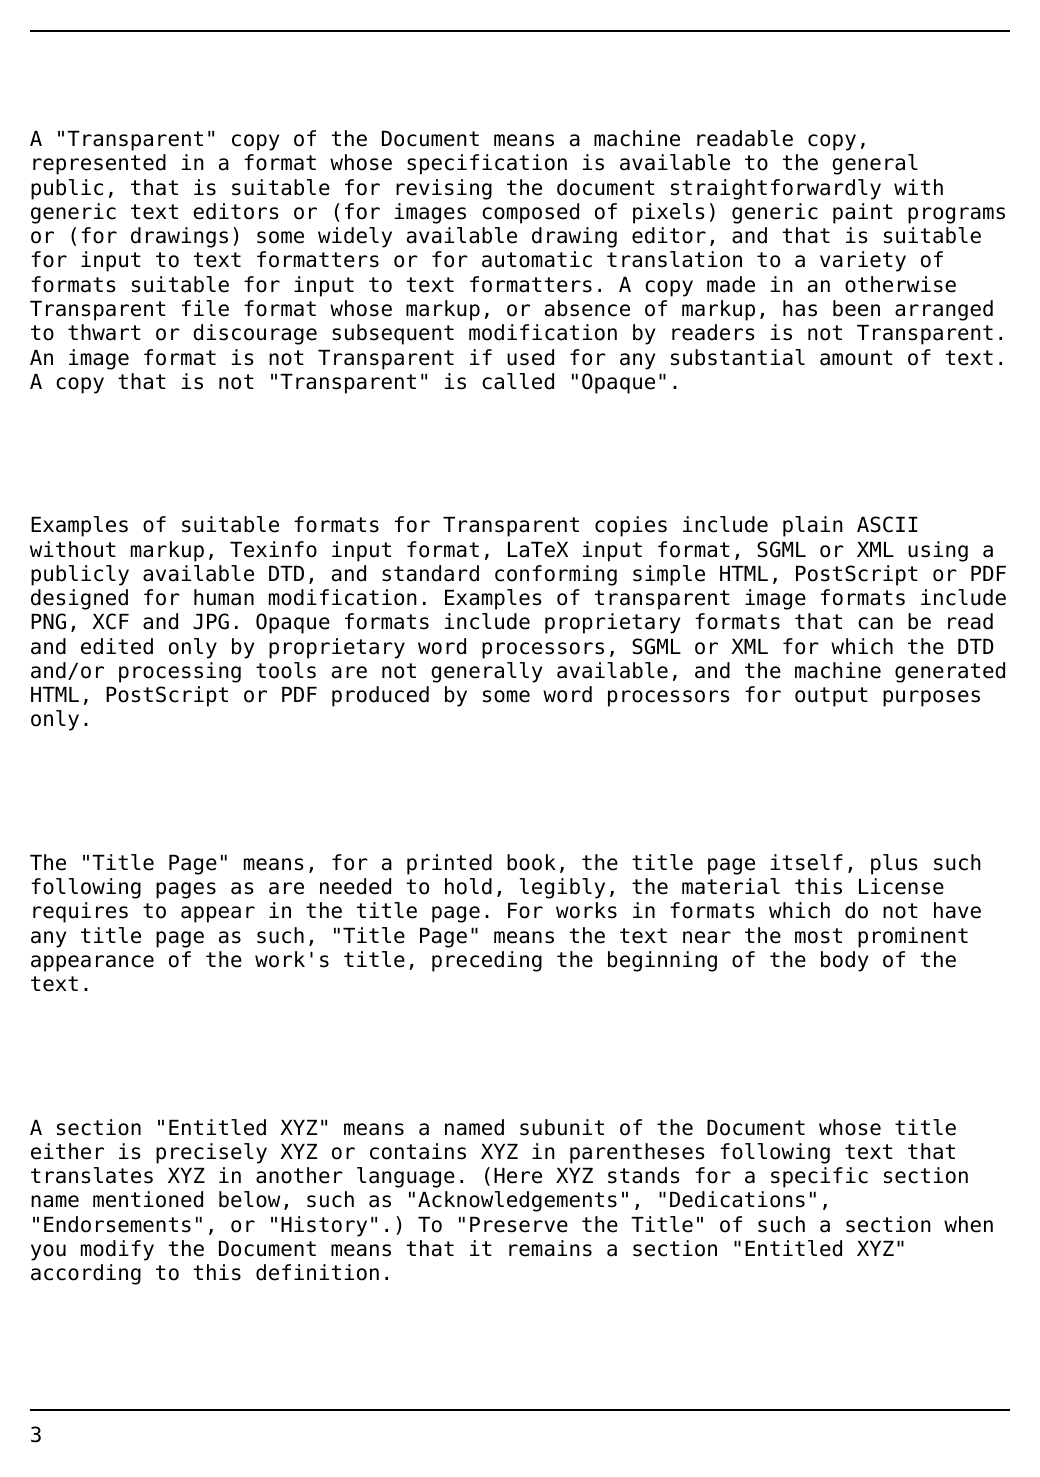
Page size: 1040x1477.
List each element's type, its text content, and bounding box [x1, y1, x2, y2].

text The "Title Page" means, for a printed book, the title page itself, plus such following pages as are needed to hold, legibly, the material this License requires to appear in the title page. For works in formats which do not have any title page as such, "Title Page" means the text near the most prominent appearance of the work's title, preceding the beginning of the body of the text. [29, 851, 1010, 997]
text A section "Entitled XYZ" means a named subunit of the Document whose title either is precisely XYZ or contains XYZ in parentheses following text that translates XYZ in another language. (Here XYZ stands for a specific section name mentioned below, such as "Acknowledgements", "Dedications", "Endorsements", or "History".) To "Preserve the Title" of such a section when you modify the Document means that it remains a section "Entitled XYZ" according to this definition. [29, 1116, 1010, 1286]
text A "Transparent" copy of the Document means a machine readable copy, represented in a format whose specification is available to the general public, that is suitable for revising the document straightforwardly with generic text editors or (for images composed of pixels) generic paint programs or (for drawings) some widely available drawing editor, and that is suitable for input to text formatters or for automatic translation to a variety of formats suitable for input to text formatters. A copy made in an otherwise Transparent file format whose markup, or absence of markup, has been arranged to thwart or discourage subsequent modification by readers is not Transparent. An image format is not Transparent if used for any substantial amount of text. A copy that is not "Transparent" is called "Opaque". [29, 127, 1010, 394]
text Examples of suitable formats for Transparent copies include plain ASCII without markup, Texinfo input format, LaTeX input format, SGML or XML using a publicly available DTD, and standard conforming simple HTML, PostScript or PDF designed for human modification. Examples of transparent image formats include PNG, XCF and JPG. Opaque formats include proprietary formats that can be read and edited only by proprietary word processors, SGML or XML for which the DTD and/or processing tools are not generally available, and the machine generated HTML, PostScript or PDF produced by some word processors for output purposes only. [29, 513, 1010, 732]
